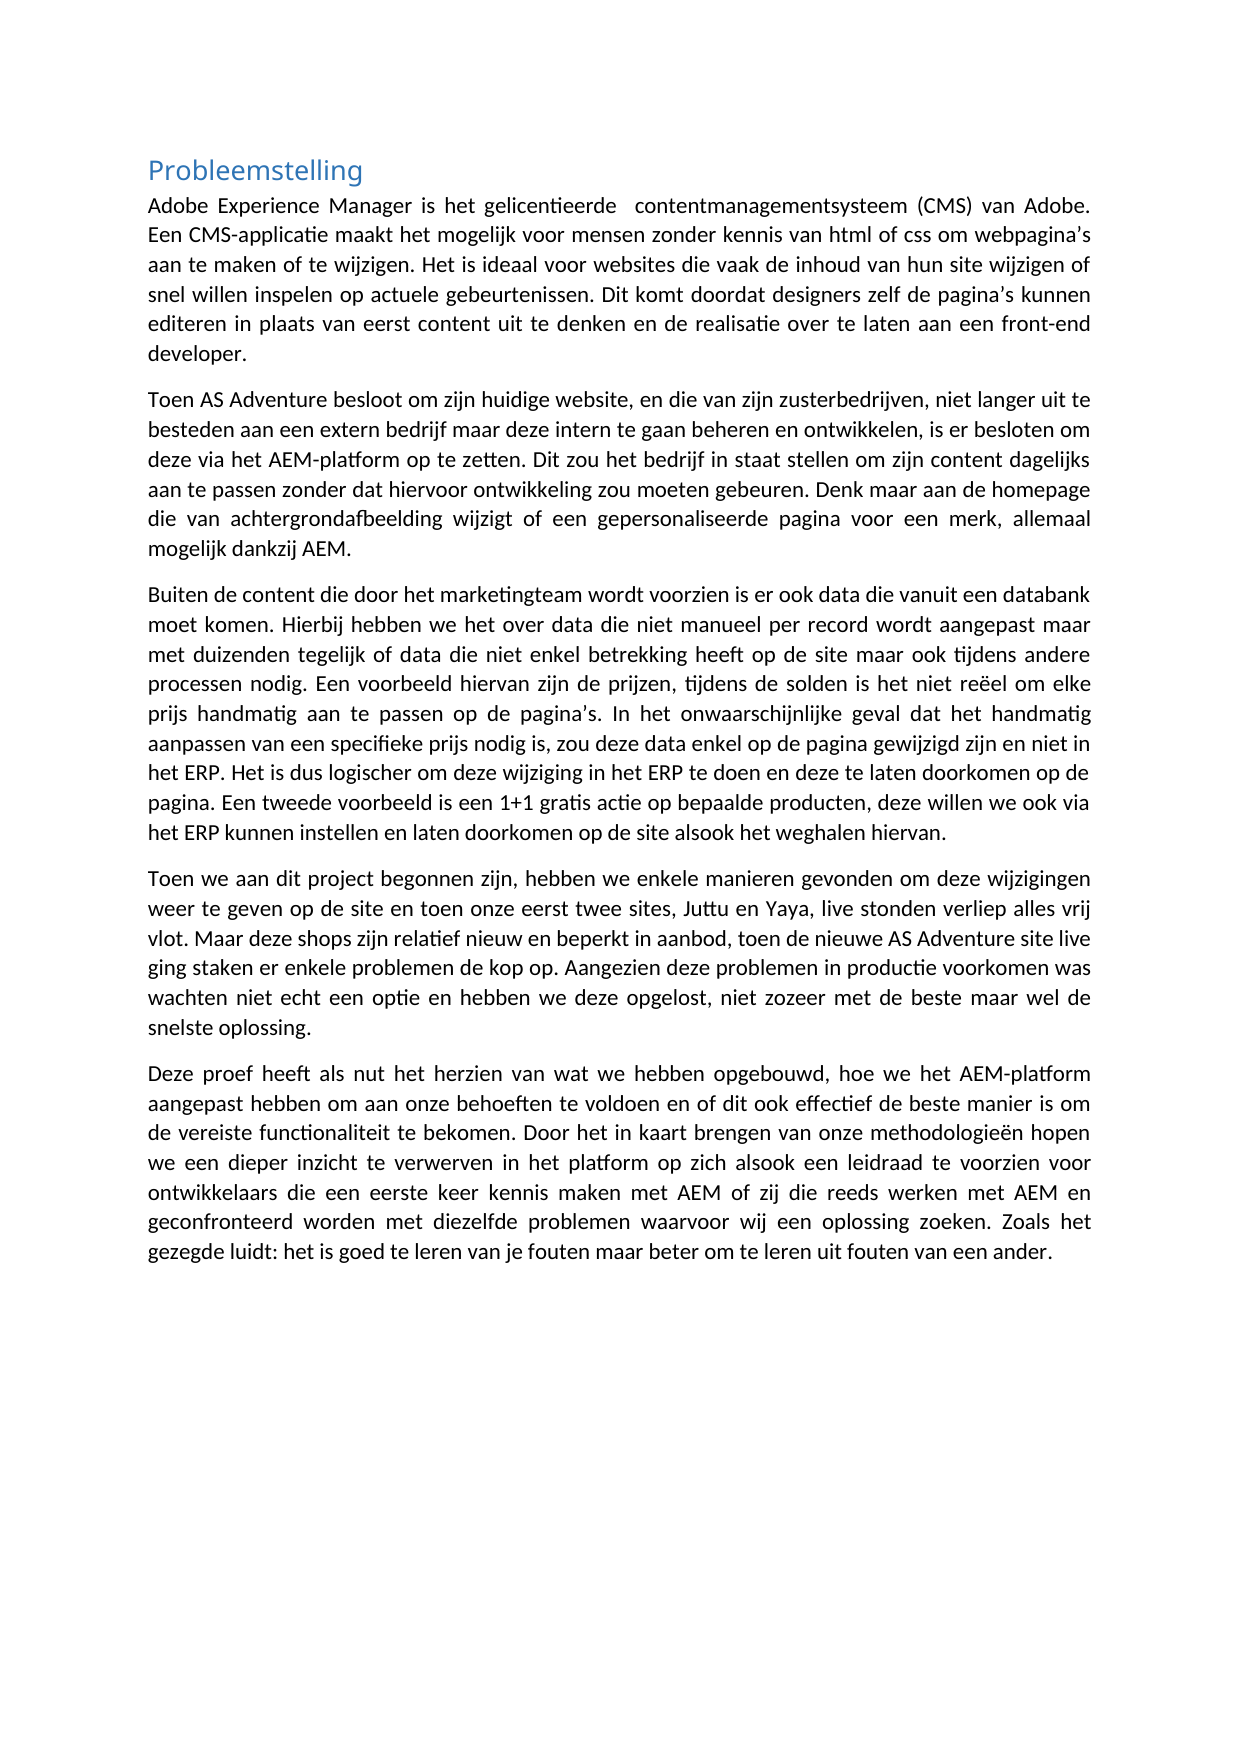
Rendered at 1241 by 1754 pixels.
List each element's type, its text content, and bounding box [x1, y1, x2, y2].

text Toen AS Adventure besloot om zijn huidige website, en die van zijn zusterbedrijven, niet langer uit te besteden aan een extern bedrijf maar deze intern te gaan beheren en ontwikkelen, is er besloten om deze via het AEM-platform op te zetten. Dit zou het bedrijf in staat stellen om zijn content dagelijks aan te passen zonder dat hiervoor ontwikkeling zou moeten gebeuren. Denk maar aan de homepage die van achtergrondafbeelding wijzigt of een gepersonaliseerde pagina voor een merk, allemaal mogelijk dankzij AEM. [148, 386, 1093, 562]
text Deze proef heeft als nut het herzien van wat we hebben opgebouwd, hoe we het AEM-platform aangepast hebben om aan onze behoeften te voldoen en of dit ook effectief de beste manier is om de vereiste functionaliteit te bekomen. Door het in kaart brengen van onze methodologieën hopen we een dieper inzicht te verwerven in het platform op zich alsook een leidraad te voorzien voor ontwikkelaars die een eerste keer kennis maken met AEM of zij die reeds werken met AEM en geconfronteerd worden met diezelfde problemen waarvoor wij een oplossing zoeken. Zoals het gezegde luidt: het is goed te leren van je fouten maar beter om te leren uit fouten van een ander. [148, 1059, 1093, 1265]
text Buiten de content die door het marketingteam wordt voorzien is er ook data die vanuit een databank moet komen. Hierbij hebben we het over data die niet manueel per record wordt aangepast maar met duizenden tegelijk of data die niet enkel betrekking heeft op de site maar ook tijdens andere processen nodig. Een voorbeeld hiervan zijn de prijzen, tijdens de solden is het niet reëel om elke prijs handmatig aan te passen op de pagina’s. In het onwaarschijnlijke geval dat het handmatig aanpassen van een specifieke prijs nodig is, zou deze data enkel op de pagina gewijzigd zijn en niet in het ERP. Het is dus logischer om deze wijziging in het ERP te doen en deze te laten doorkomen op de pagina. Een tweede voorbeeld is een 1+1 gratis actie op bepaalde producten, deze willen we ook via het ERP kunnen instellen en laten doorkomen op de site alsook het weghalen hiervan. [148, 580, 1093, 846]
subtitle Probleemstelling [148, 152, 1093, 189]
text Adobe Experience Manager is het gelicentieerde contentmanagementsysteem (CMS) van Adobe. Een CMS-applicatie maakt het mogelijk voor mensen zonder kennis van html of css om webpagina’s aan te maken of te wijzigen. Het is ideaal voor websites die vaak de inhoud van hun site wijzigen of snel willen inspelen op actuele gebeurtenissen. Dit komt doordat designers zelf de pagina’s kunnen editeren in plaats van eerst content uit te denken en de realisatie over te laten aan een front-end developer. [148, 191, 1093, 367]
text Toen we aan dit project begonnen zijn, hebben we enkele manieren gevonden om deze wijzigingen weer te geven op de site en toen onze eerst twee sites, Juttu en Yaya, live stonden verliep alles vrij vlot. Maar deze shops zijn relatief nieuw en beperkt in aanbod, toen de nieuwe AS Adventure site live ging staken er enkele problemen de kop op. Aangezien deze problemen in productie voorkomen was wachten niet echt een optie en hebben we deze opgelost, niet zozeer met de beste maar wel de snelste oplossing. [148, 864, 1093, 1041]
